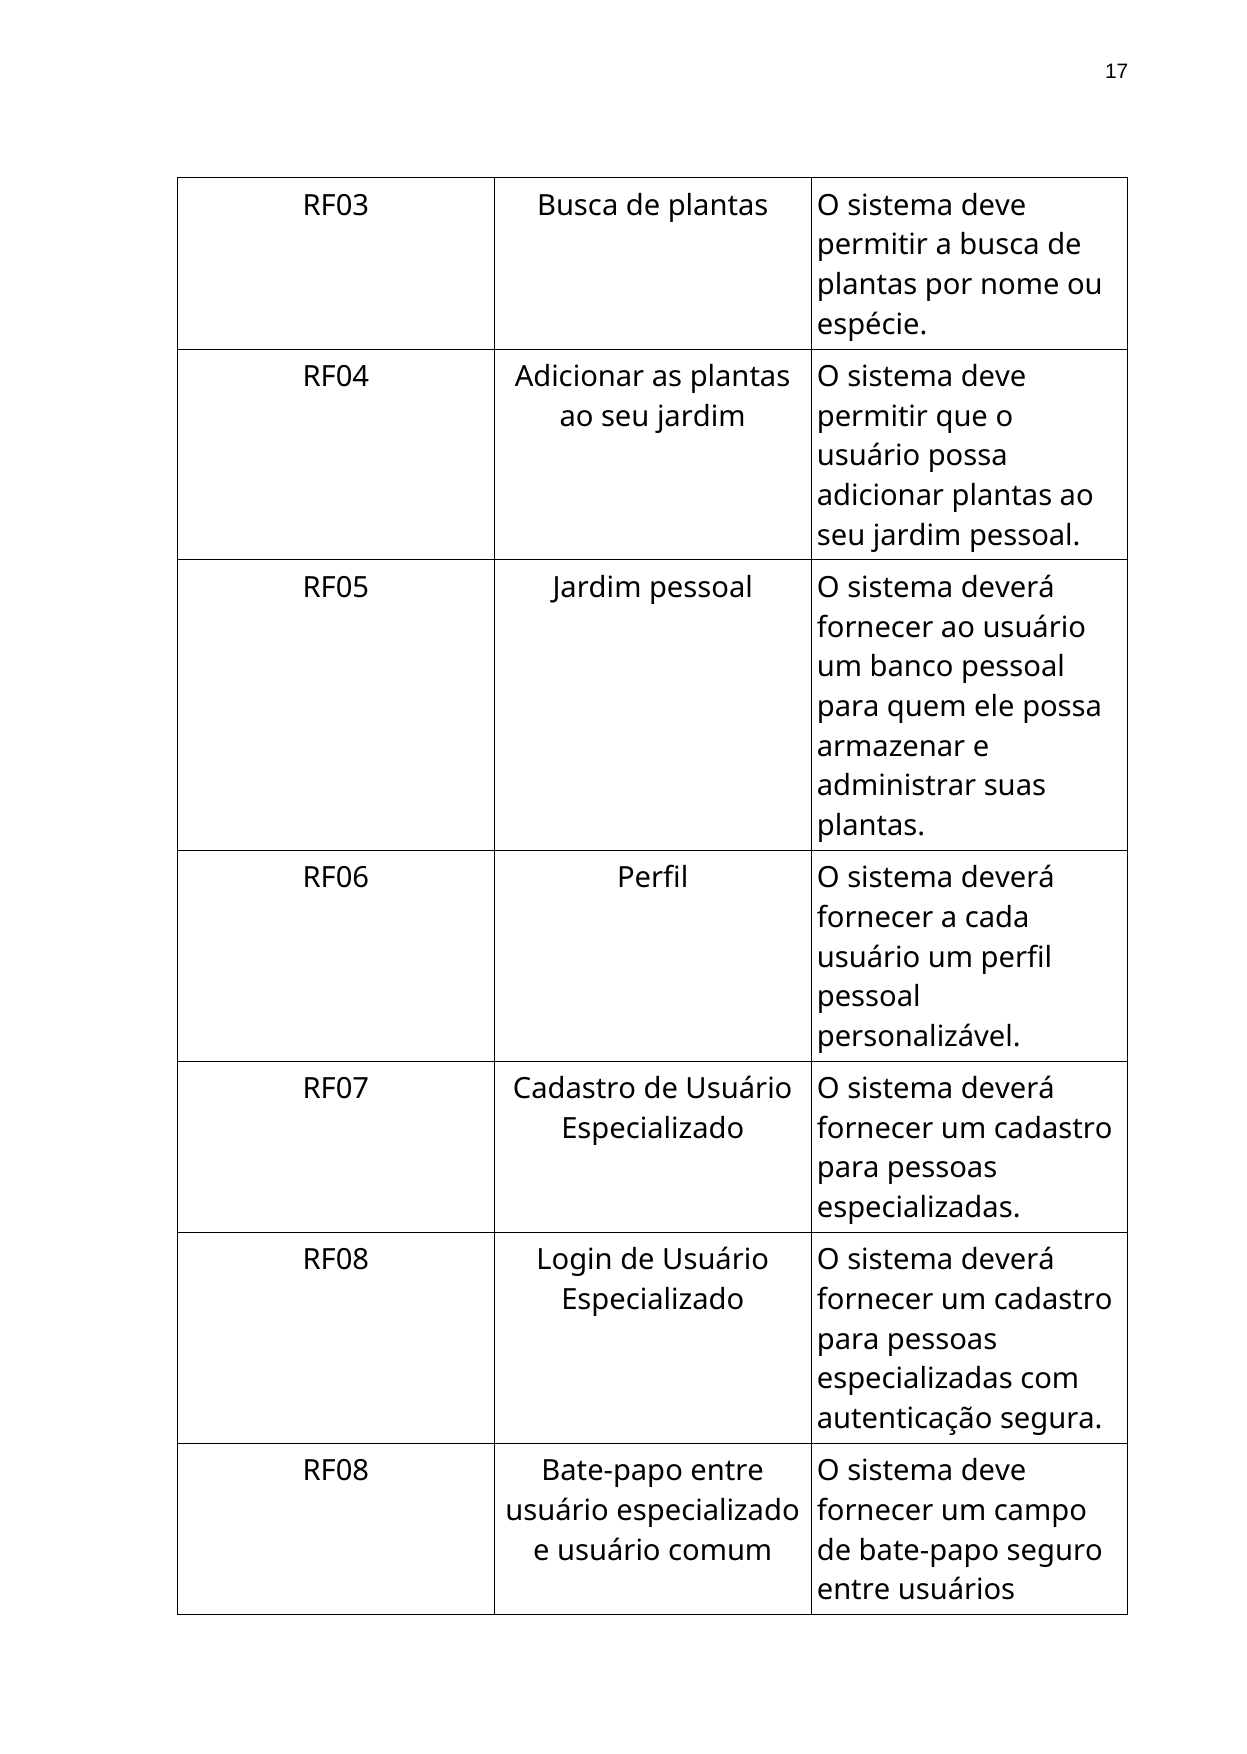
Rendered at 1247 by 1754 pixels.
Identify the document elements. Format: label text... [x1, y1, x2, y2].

table_cell O sistema deverá fornecer um cadastro para pessoas especializadas com autenticação segura. [812, 1233, 1127, 1443]
table_cell Jardim pessoal [495, 560, 811, 850]
table_cell O sistema deve permitir a busca de plantas por nome ou espécie. [812, 178, 1127, 348]
table_cell RF07 [178, 1062, 494, 1232]
table_cell Busca de plantas [495, 178, 811, 348]
table_cell RF03 [178, 178, 494, 348]
table_cell RF04 [178, 350, 494, 559]
table_cell RF05 [178, 560, 494, 850]
table_cell Cadastro de Usuário Especializado [495, 1062, 811, 1232]
table_cell O sistema deverá fornecer ao usuário um banco pessoal para quem ele possa armazenar e administrar suas plantas. [812, 560, 1127, 850]
table_cell RF06 [178, 851, 494, 1061]
table_cell RF08 [178, 1233, 494, 1443]
table_cell Perfil [495, 851, 811, 1061]
table_cell O sistema deverá fornecer um cadastro para pessoas especializadas. [812, 1062, 1127, 1232]
table_cell Login de Usuário Especializado [495, 1233, 811, 1443]
table_cell O sistema deve fornecer um campo de bate-papo seguro entre usuários [812, 1444, 1127, 1614]
table_cell Adicionar as plantas ao seu jardim [495, 350, 811, 559]
table_cell Bate-papo entre usuário especializado e usuário comum [495, 1444, 811, 1614]
table_cell O sistema deve permitir que o usuário possa adicionar plantas ao seu jardim pessoal. [812, 350, 1127, 559]
table_cell RF08 [178, 1444, 494, 1614]
table_cell O sistema deverá fornecer a cada usuário um perfil pessoal personalizável. [812, 851, 1127, 1061]
